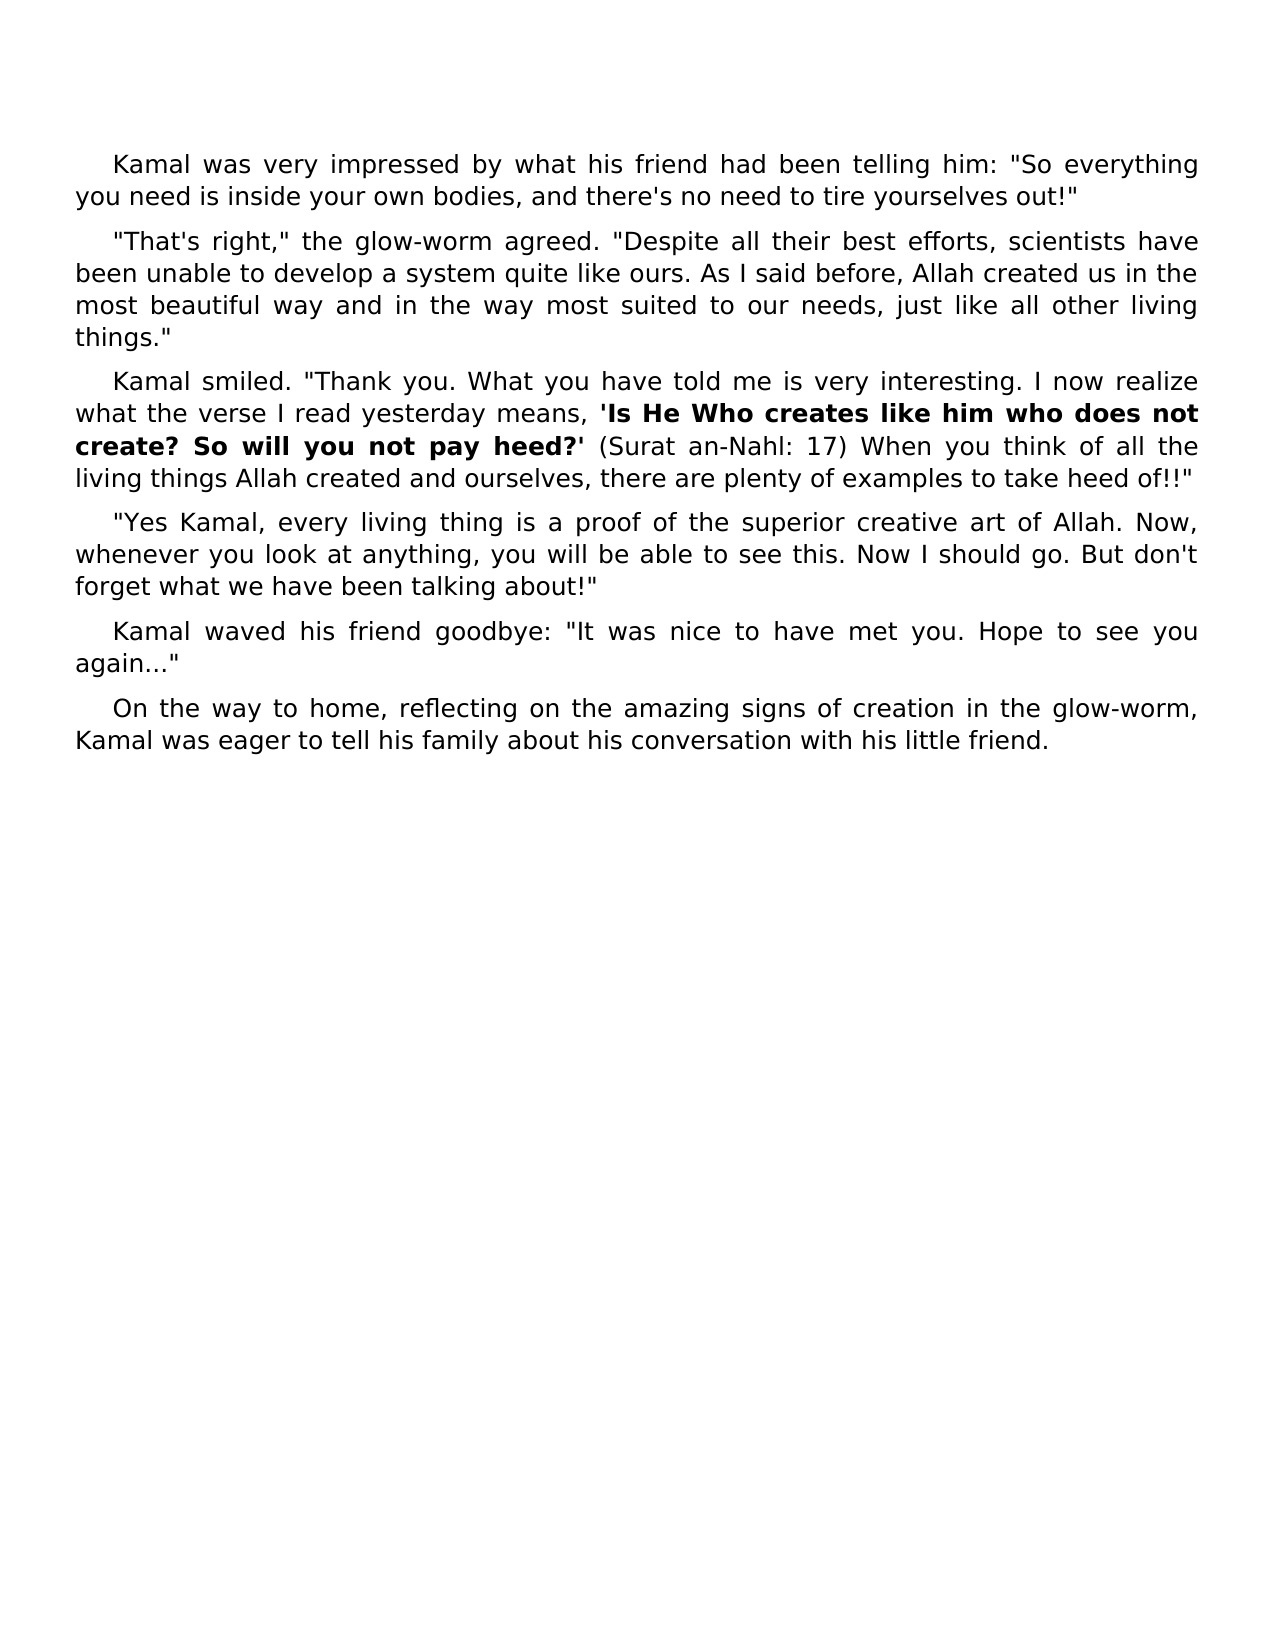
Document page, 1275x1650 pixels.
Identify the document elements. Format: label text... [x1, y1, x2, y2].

text "That's right," the glow-worm agreed. "Despite all their best efforts, scientists have been unable to develop a system quite like ours. As I said before, Allah created us in the most beautiful way and in the way most suited to our needs, just like all other living things." [75, 227, 1200, 352]
text Kamal waved his friend goodbye: "It was nice to have met you. Hope to see you again..." [75, 617, 1200, 678]
text Kamal was very impressed by what his friend had been telling him: "So everything you need is inside your own bodies, and there's no need to tire yourselves out!" [75, 150, 1200, 211]
text Kamal smiled. "Thank you. What you have told me is very interesting. I now realize what the verse I read yesterday means, 'Is He Who creates like him who does not create? So will you not pay heed?' (Surat an-Nahl: 17) When you think of all the living things Allah created and ourselves, there are plenty of examples to take heed of!!" [75, 367, 1200, 493]
text On the way to home, reflecting on the amazing signs of creation in the glow-worm, Kamal was eager to tell his family about his conversation with his little friend. [75, 694, 1200, 755]
text "Yes Kamal, every living thing is a proof of the superior creative art of Allah. Now, whenever you look at anything, you will be able to see this. Now I should go. But don't forget what we have been talking about!" [75, 508, 1200, 602]
